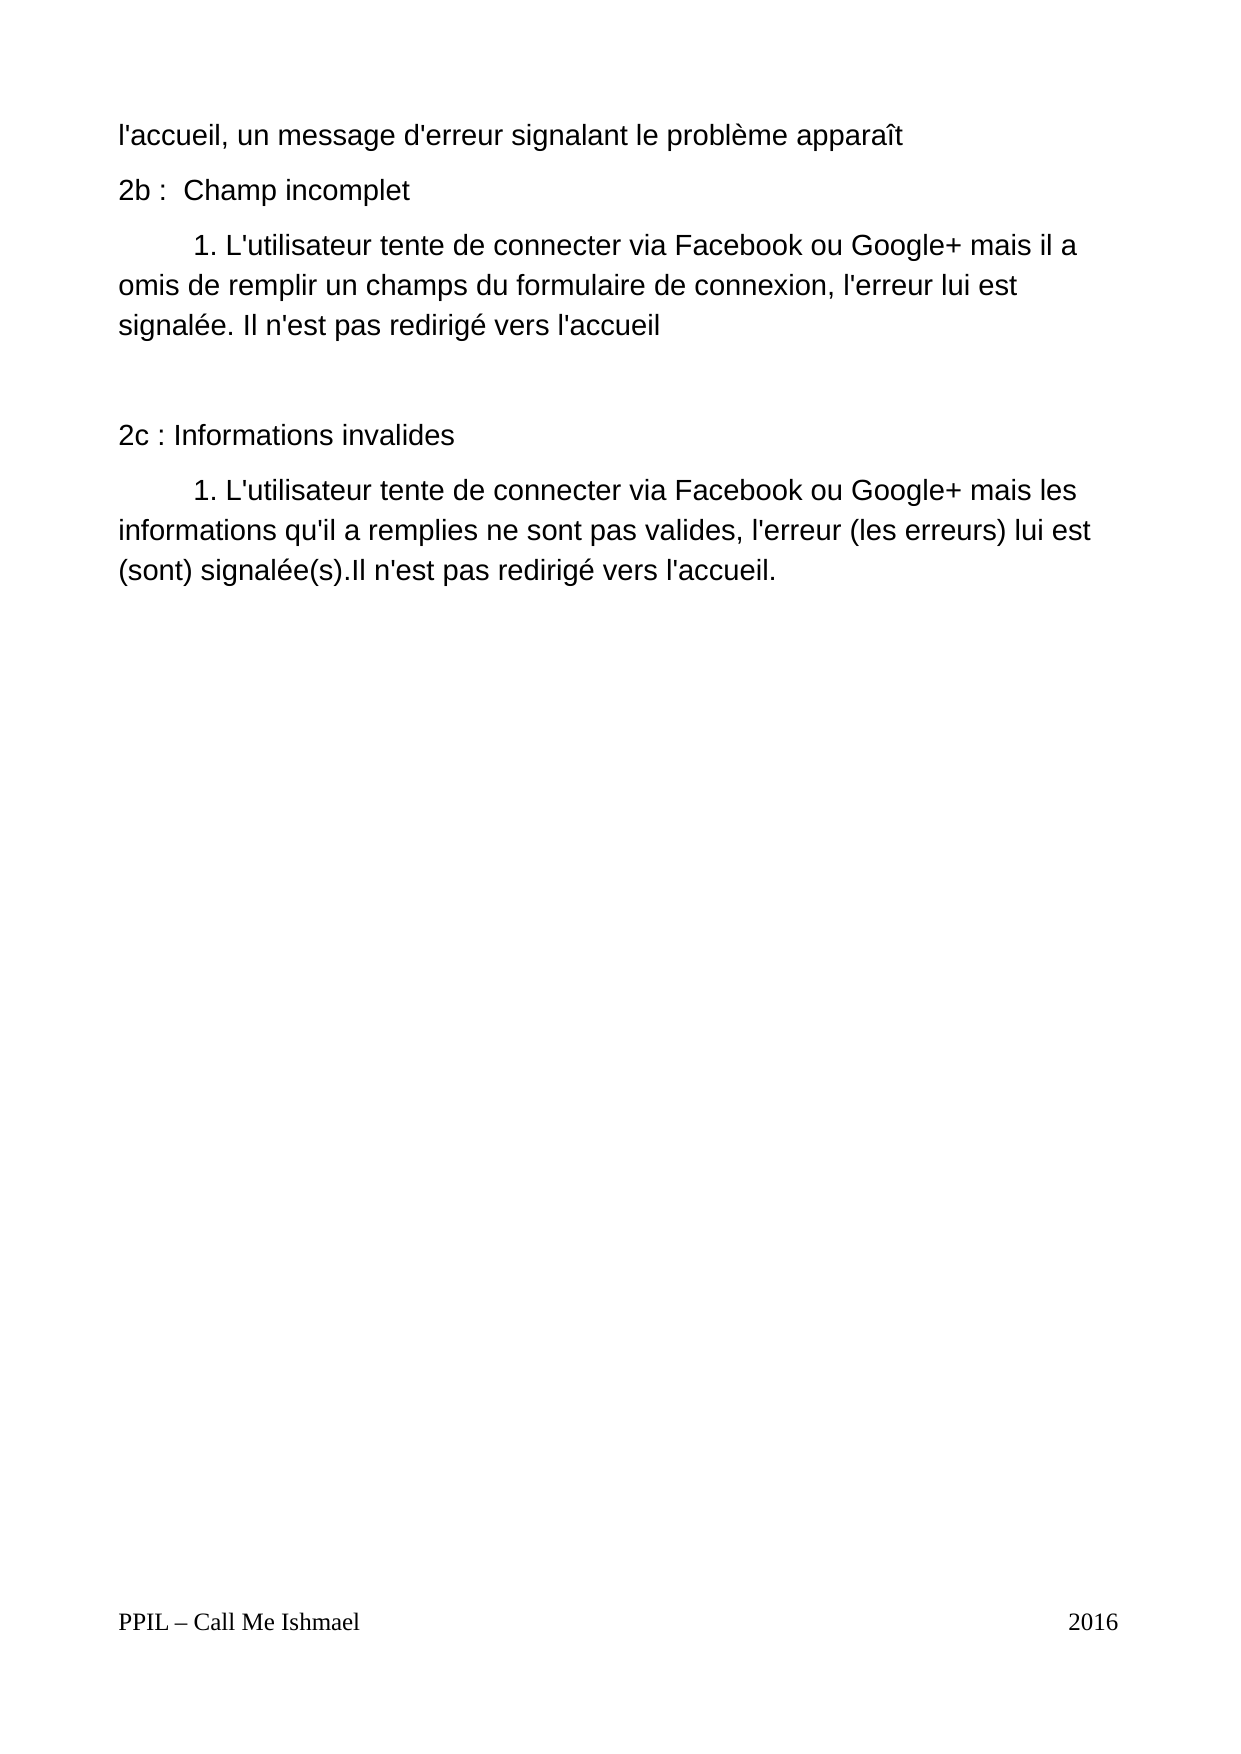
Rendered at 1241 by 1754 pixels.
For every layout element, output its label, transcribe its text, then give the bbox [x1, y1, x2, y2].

text 1. L'utilisateur tente de connecter via Facebook ou Google+ mais il a omis de remplir un champs du formulaire de connexion, l'erreur lui est signalée. Il n'est pas redirigé vers l'accueil [118, 228, 1122, 342]
text 2c : Informations invalides [118, 418, 1122, 451]
text 1. L'utilisateur tente de connecter via Facebook ou Google+ mais les informations qu'il a remplies ne sont pas valides, l'erreur (les erreurs) lui est (sont) signalée(s).Il n'est pas redirigé vers l'accueil. [118, 472, 1122, 586]
text l'accueil, un message d'erreur signalant le problème apparaît [118, 118, 1122, 152]
text 2b : Champ incomplet [118, 173, 1122, 206]
